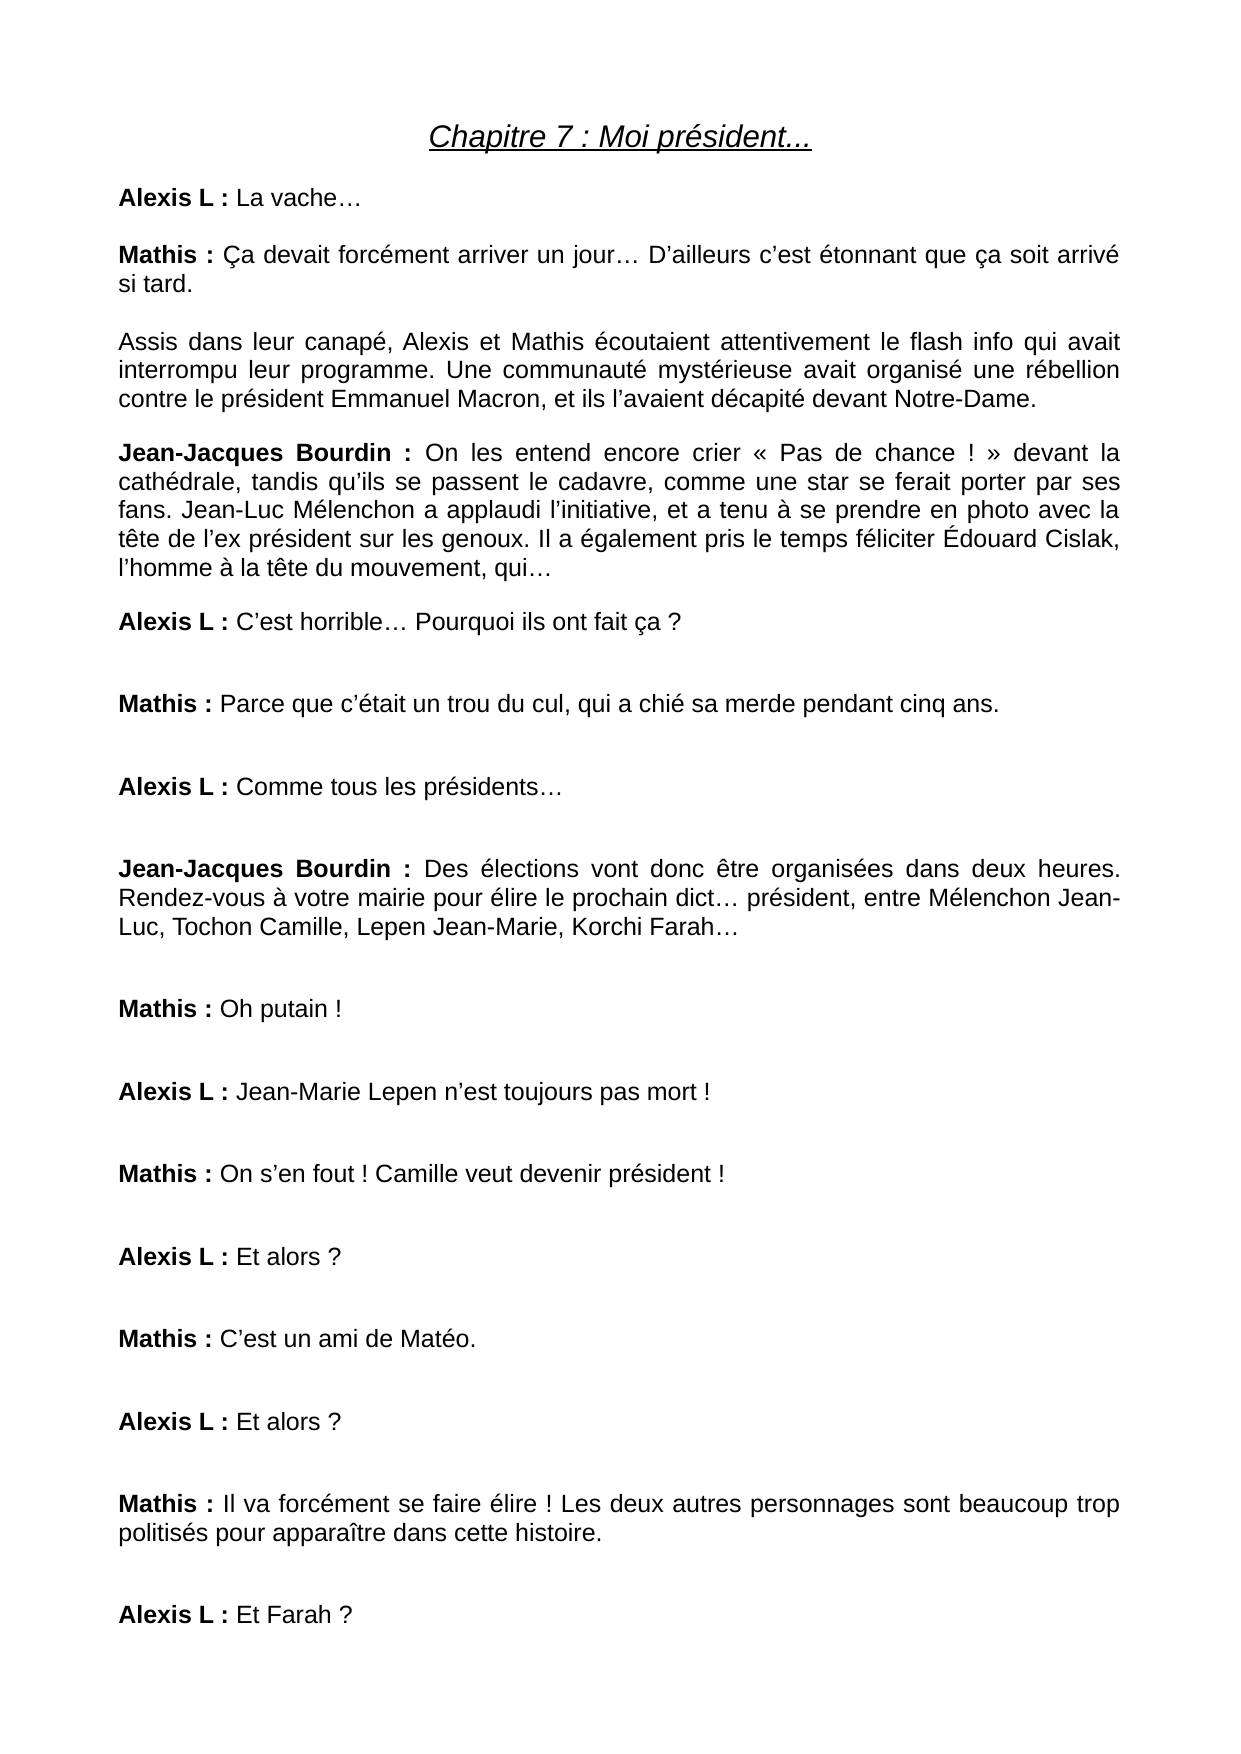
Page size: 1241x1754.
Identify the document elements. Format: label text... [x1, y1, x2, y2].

text Mathis : Oh putain ! [118, 994, 1122, 1023]
text Mathis : Ça devait forcément arriver un jour… D’ailleurs c’est étonnant que ça soit arrivé si tard. [118, 240, 1122, 298]
text Assis dans leur canapé, Alexis et Mathis écoutaient attentivement le flash info qui avait interrompu leur programme. Une communauté mystérieuse avait organisé une rébellion contre le président Emmanuel Macron, et ils l’avaient décapité devant Notre-Dame. [118, 327, 1122, 413]
text Alexis L : Et alors ? [118, 1407, 1122, 1435]
text Mathis : Parce que c’était un trou du cul, qui a chié sa merde pendant cinq ans. [118, 689, 1122, 718]
subtitle Jean-Jacques Bourdin : On les entend encore crier « Pas de chance ! » devant la cathédrale, tandis qu’ils se passent le cadavre, comme une star se ferait porter par ses fans. Jean-Luc Mélenchon a applaudi l’initiative, et a tenu à se prendre en photo avec la tête de l’ex président sur les genoux. Il a également pris le temps féliciter Édouard Cislak, l’homme à la tête du mouvement, qui… [118, 438, 1122, 582]
text Alexis L : Jean-Marie Lepen n’est toujours pas mort ! [118, 1077, 1122, 1105]
text Mathis : Il va forcément se faire élire ! Les deux autres personnages sont beaucoup trop politisés pour apparaître dans cette histoire. [118, 1489, 1122, 1547]
text Alexis L : Et Farah ? [118, 1600, 1122, 1629]
text Alexis L : La vache… [118, 183, 1122, 212]
text Chapitre 7 : Moi président... [118, 118, 1122, 154]
text Alexis L : Comme tous les présidents… [118, 772, 1122, 800]
text Mathis : On s’en fout ! Camille veut devenir président ! [118, 1159, 1122, 1188]
text Jean-Jacques Bourdin : Des élections vont donc être organisées dans deux heures. Rendez-vous à votre mairie pour élire le prochain dict… président, entre Mélenchon Jean-Luc, Tochon Camille, Lepen Jean-Marie, Korchi Farah… [118, 854, 1122, 940]
text Mathis : C’est un ami de Matéo. [118, 1324, 1122, 1353]
text Alexis L : Et alors ? [118, 1242, 1122, 1270]
subtitle Alexis L : C’est horrible… Pourquoi ils ont fait ça ? [118, 607, 1122, 635]
